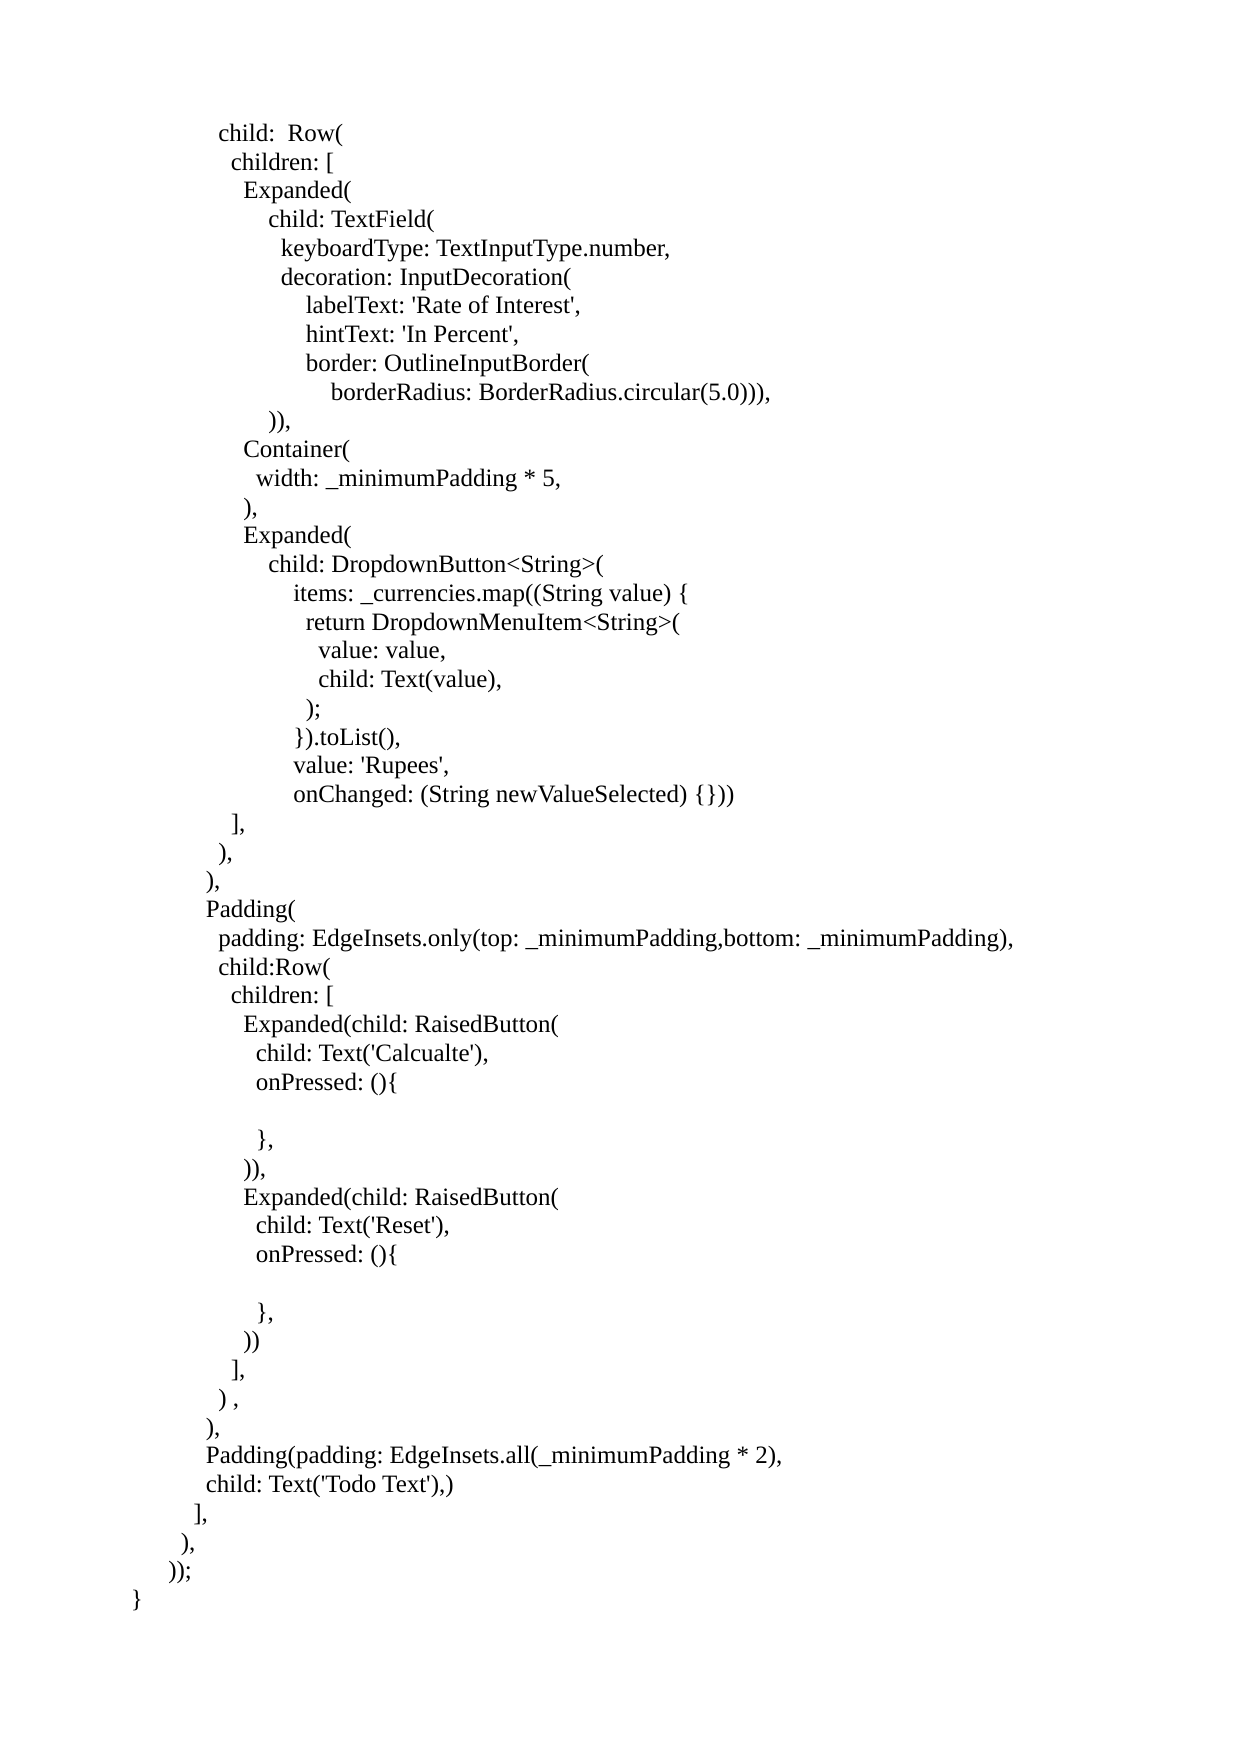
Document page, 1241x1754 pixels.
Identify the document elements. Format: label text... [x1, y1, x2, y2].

text onPressed: (){ [118, 1067, 1122, 1096]
text return DropdownMenuItem<String>( [118, 607, 1122, 636]
text )); [118, 1556, 1122, 1584]
text child: Row( [118, 118, 1122, 147]
text onPressed: (){ [118, 1239, 1122, 1268]
text )), [118, 406, 1122, 434]
text )) [118, 1326, 1122, 1354]
text ), [118, 1412, 1122, 1441]
text child: Text(value), [118, 664, 1122, 693]
text items: _currencies.map((String value) { [118, 578, 1122, 607]
text padding: EdgeInsets.only(top: _minimumPadding,bottom: _minimumPadding), [118, 923, 1122, 952]
text width: _minimumPadding * 5, [118, 463, 1122, 492]
text decoration: InputDecoration( [118, 262, 1122, 291]
text ), [118, 866, 1122, 894]
text }, [118, 1297, 1122, 1326]
text Container( [118, 434, 1122, 463]
text Expanded( [118, 521, 1122, 549]
text ) , [118, 1383, 1122, 1412]
text child: Text('Reset'), [118, 1211, 1122, 1239]
text ], [118, 1498, 1122, 1527]
text keyboardType: TextInputType.number, [118, 233, 1122, 262]
text child: Text('Todo Text'),) [118, 1469, 1122, 1498]
text child: Text('Calcualte'), [118, 1038, 1122, 1067]
text border: OutlineInputBorder( [118, 348, 1122, 377]
text hintText: 'In Percent', [118, 319, 1122, 348]
text Expanded( [118, 176, 1122, 204]
text borderRadius: BorderRadius.circular(5.0))), [118, 377, 1122, 406]
text value: value, [118, 636, 1122, 664]
text ), [118, 837, 1122, 866]
text }).toList(), [118, 722, 1122, 751]
text ), [118, 1527, 1122, 1556]
text ], [118, 1354, 1122, 1383]
text children: [ [118, 981, 1122, 1009]
text Padding( [118, 894, 1122, 923]
text child: DropdownButton<String>( [118, 549, 1122, 578]
text onChanged: (String newValueSelected) {})) [118, 779, 1122, 808]
text labelText: 'Rate of Interest', [118, 291, 1122, 319]
text child: TextField( [118, 204, 1122, 233]
text Expanded(child: RaisedButton( [118, 1009, 1122, 1038]
text Padding(padding: EdgeInsets.all(_minimumPadding * 2), [118, 1441, 1122, 1469]
text children: [ [118, 147, 1122, 176]
text }, [118, 1124, 1122, 1153]
text } [118, 1584, 1122, 1613]
text ], [118, 808, 1122, 837]
text value: 'Rupees', [118, 751, 1122, 779]
text Expanded(child: RaisedButton( [118, 1182, 1122, 1211]
text ), [118, 492, 1122, 521]
text )), [118, 1153, 1122, 1182]
text child:Row( [118, 952, 1122, 981]
text ); [118, 693, 1122, 722]
